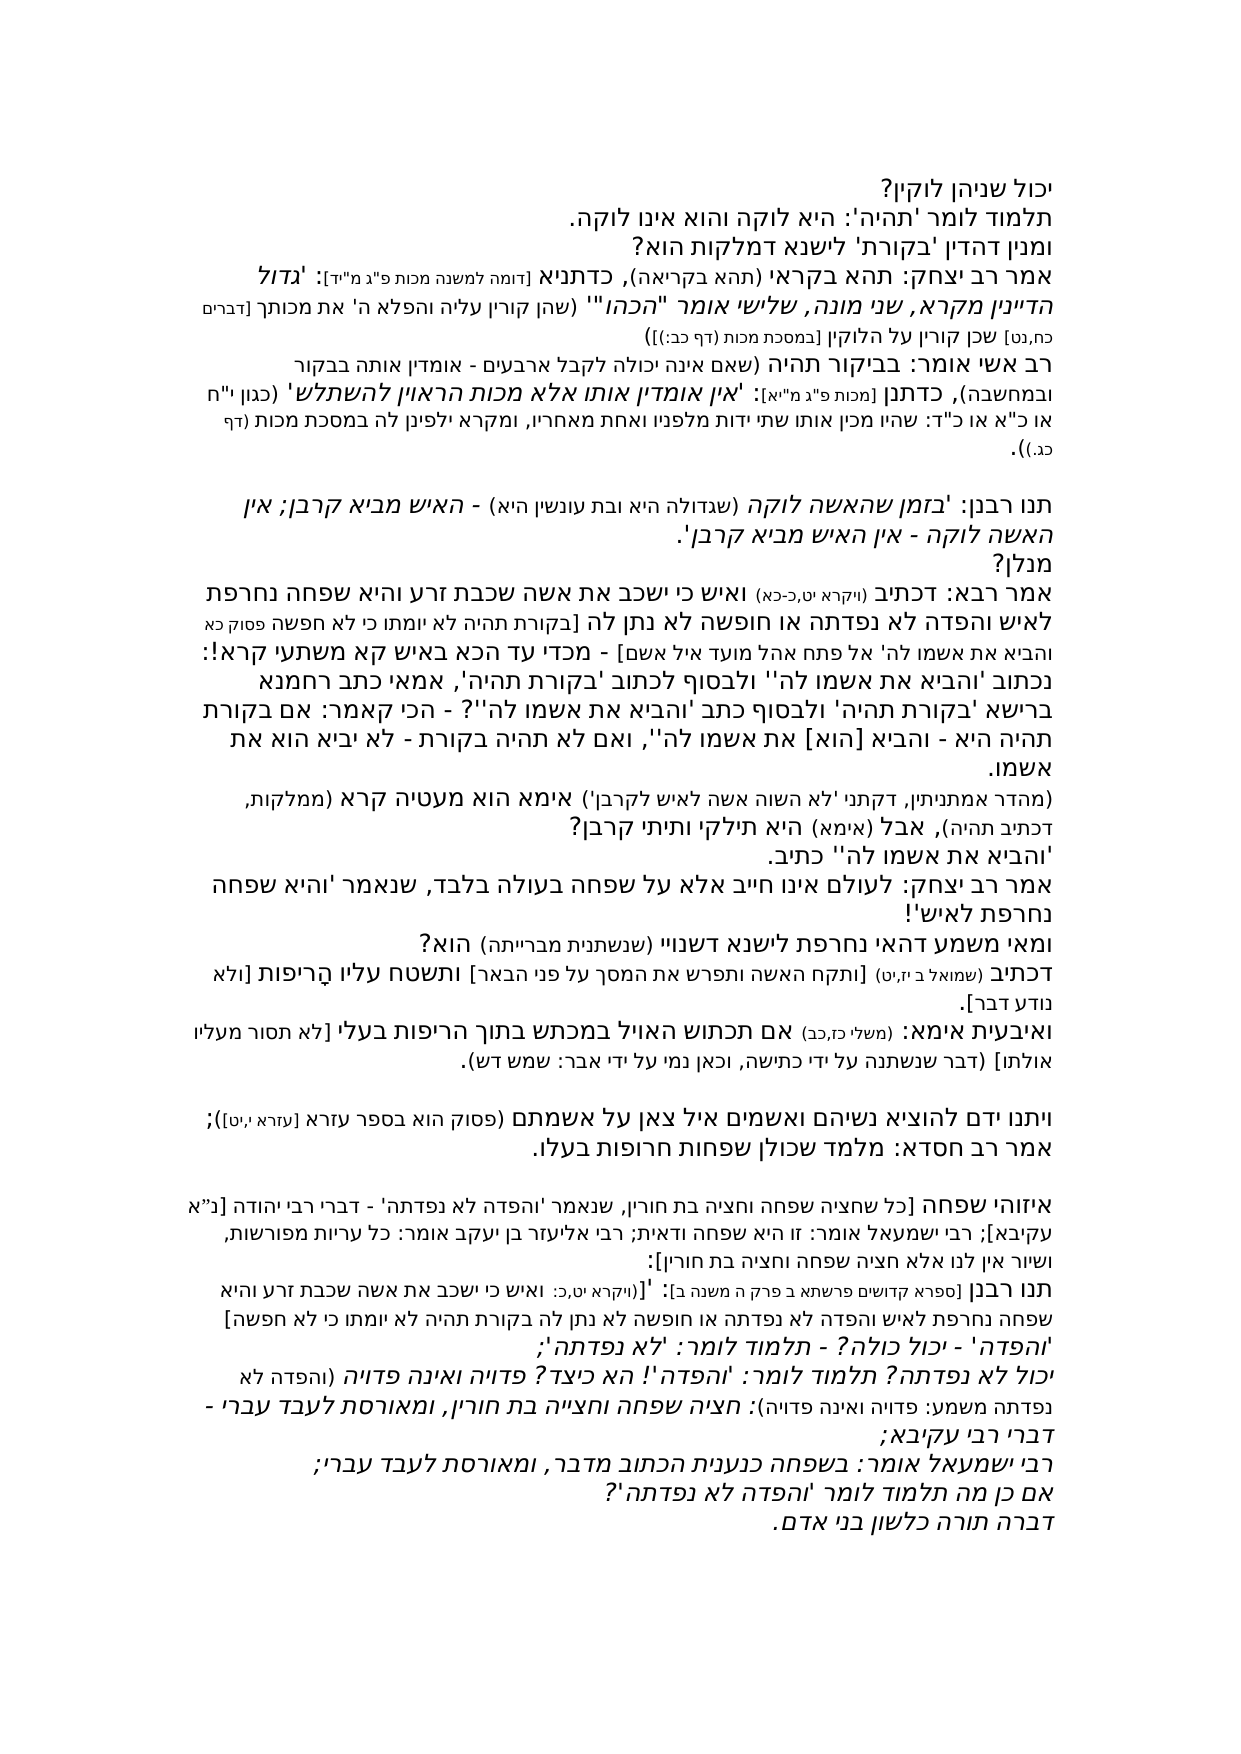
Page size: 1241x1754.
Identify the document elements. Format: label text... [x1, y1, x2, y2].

text (מהדר אמתניתין, דקתני 'לא השוה אשה לאיש לקרבן') אימא הוא מעטיה קרא (ממלקות, דכתיב תהיה), אבל (אימא) היא תילקי ותיתי קרבן? [187, 783, 1053, 841]
text יכול שניהן לוקין? [187, 174, 1053, 203]
text אמר רב יצחק: תהא בקראי (תהא בקריאה), כדתניא [דומה למשנה מכות פ"ג מ"יד]: 'גדול הדיינין מקרא, שני מונה, שלישי אומר "הכהו"' (שהן קורין עליה והפלא ה' את מכותך [דברים כח,נט] שכן קורין על הלוקין [במסכת מכות (דף כב:)]) [187, 262, 1053, 349]
text דכתיב (שמואל ב יז,יט) [ותקח האשה ותפרש את המסך על פני הבאר] ותשטח עליו הָריפות [ולא נודע דבר]. [187, 958, 1053, 1016]
text תנו רבנן: 'בזמן שהאשה לוקה (שגדולה היא ובת עונשין היא) - האיש מביא קרבן; אין האשה לוקה - אין האיש מביא קרבן'. [187, 491, 1053, 549]
text אם כן מה תלמוד לומר 'והפדה לא נפדתה'? [187, 1478, 1053, 1508]
text דברה תורה כלשון בני אדם. [187, 1508, 1053, 1537]
text אמר רב יצחק: לעולם אינו חייב אלא על שפחה בעולה בלבד, שנאמר 'והיא שפחה נחרפת לאיש'! [187, 870, 1053, 929]
text ומנין דהדין 'בקורת' לישנא דמלקות הוא? [187, 232, 1053, 262]
text מנלן? [187, 549, 1053, 578]
text ואיבעית אימא: (משלי כז,כב) אם תכתוש האויל במכתש בתוך הריפות בעלי [לא תסור מעליו אולתו] (דבר שנשתנה על ידי כתישה, וכאן נמי על ידי אבר: שמש דש). [187, 1016, 1053, 1075]
text ומאי משמע דהאי נחרפת לישנא דשנויי (שנשתנית מברייתה) הוא? [187, 929, 1053, 958]
text רב אשי אומר: בביקור תהיה (שאם אינה יכולה לקבל ארבעים - אומדין אותה בבקור ובמחשבה), כדתנן [מכות פ"ג מ"יא]: 'אין אומדין אותו אלא מכות הראוין להשתלש' (כגון י"ח או כ"א או כ"ד: שהיו מכין אותו שתי ידות מלפניו ואחת מאחריו, ומקרא ילפינן לה במסכת מכות (דף כג.)). [187, 349, 1053, 462]
text ויתנו ידם להוציא נשיהם ואשמים איל צאן על אשמתם (פסוק הוא בספר עזרא [עזרא י,יט]); אמר רב חסדא: מלמד שכולן שפחות חרופות בעלו. [187, 1103, 1053, 1162]
text רבי ישמעאל אומר: בשפחה כנענית הכתוב מדבר, ומאורסת לעבד עברי; [187, 1449, 1053, 1478]
text יכול לא נפדתה? תלמוד לומר: 'והפדה'! הא כיצד? פדויה ואינה פדויה (והפדה לא נפדתה משמע: פדויה ואינה פדויה): חציה שפחה וחצייה בת חורין, ומאורסת לעבד עברי - דברי רבי עקיבא; [187, 1362, 1053, 1449]
text איזוהי שפחה [כל שחציה שפחה וחציה בת חורין, שנאמר 'והפדה לא נפדתה' - דברי רבי יהודה [נ”א עקיבא]; רבי ישמעאל אומר: זו היא שפחה ודאית; רבי אליעזר בן יעקב אומר: כל עריות מפורשות, ושיור אין לנו אלא חציה שפחה וחציה בת חורין]: [187, 1191, 1053, 1274]
text 'והביא את אשמו לה'' כתיב. [187, 841, 1053, 870]
text תנו רבנן [ספרא קדושים פרשתא ב פרק ה משנה ב]: '[(ויקרא יט,כ: ואיש כי ישכב את אשה שכבת זרע והיא שפחה נחרפת לאיש והפדה לא נפדתה או חופשה לא נתן לה בקורת תהיה לא יומתו כי לא חפשה] 'והפדה' - יכול כולה? - תלמוד לומר: 'לא נפדתה'; [187, 1274, 1053, 1362]
text אמר רבא: דכתיב (ויקרא יט,כ-כא) ואיש כי ישכב את אשה שכבת זרע והיא שפחה נחרפת לאיש והפדה לא נפדתה או חופשה לא נתן לה [בקורת תהיה לא יומתו כי לא חפשה פסוק כא והביא את אשמו לה' אל פתח אהל מועד איל אשם] - מכדי עד הכא באיש קא משתעי קרא!: נכתוב 'והביא את אשמו לה'' ולבסוף לכתוב 'בקורת תהיה', אמאי כתב רחמנא ברישא 'בקורת תהיה' ולבסוף כתב 'והביא את אשמו לה''? - הכי קאמר: אם בקורת תהיה היא - והביא [הוא] את אשמו לה'', ואם לא תהיה בקורת - לא יביא הוא את אשמו. [187, 578, 1053, 783]
text תלמוד לומר 'תהיה': היא לוקה והוא אינו לוקה. [187, 203, 1053, 232]
